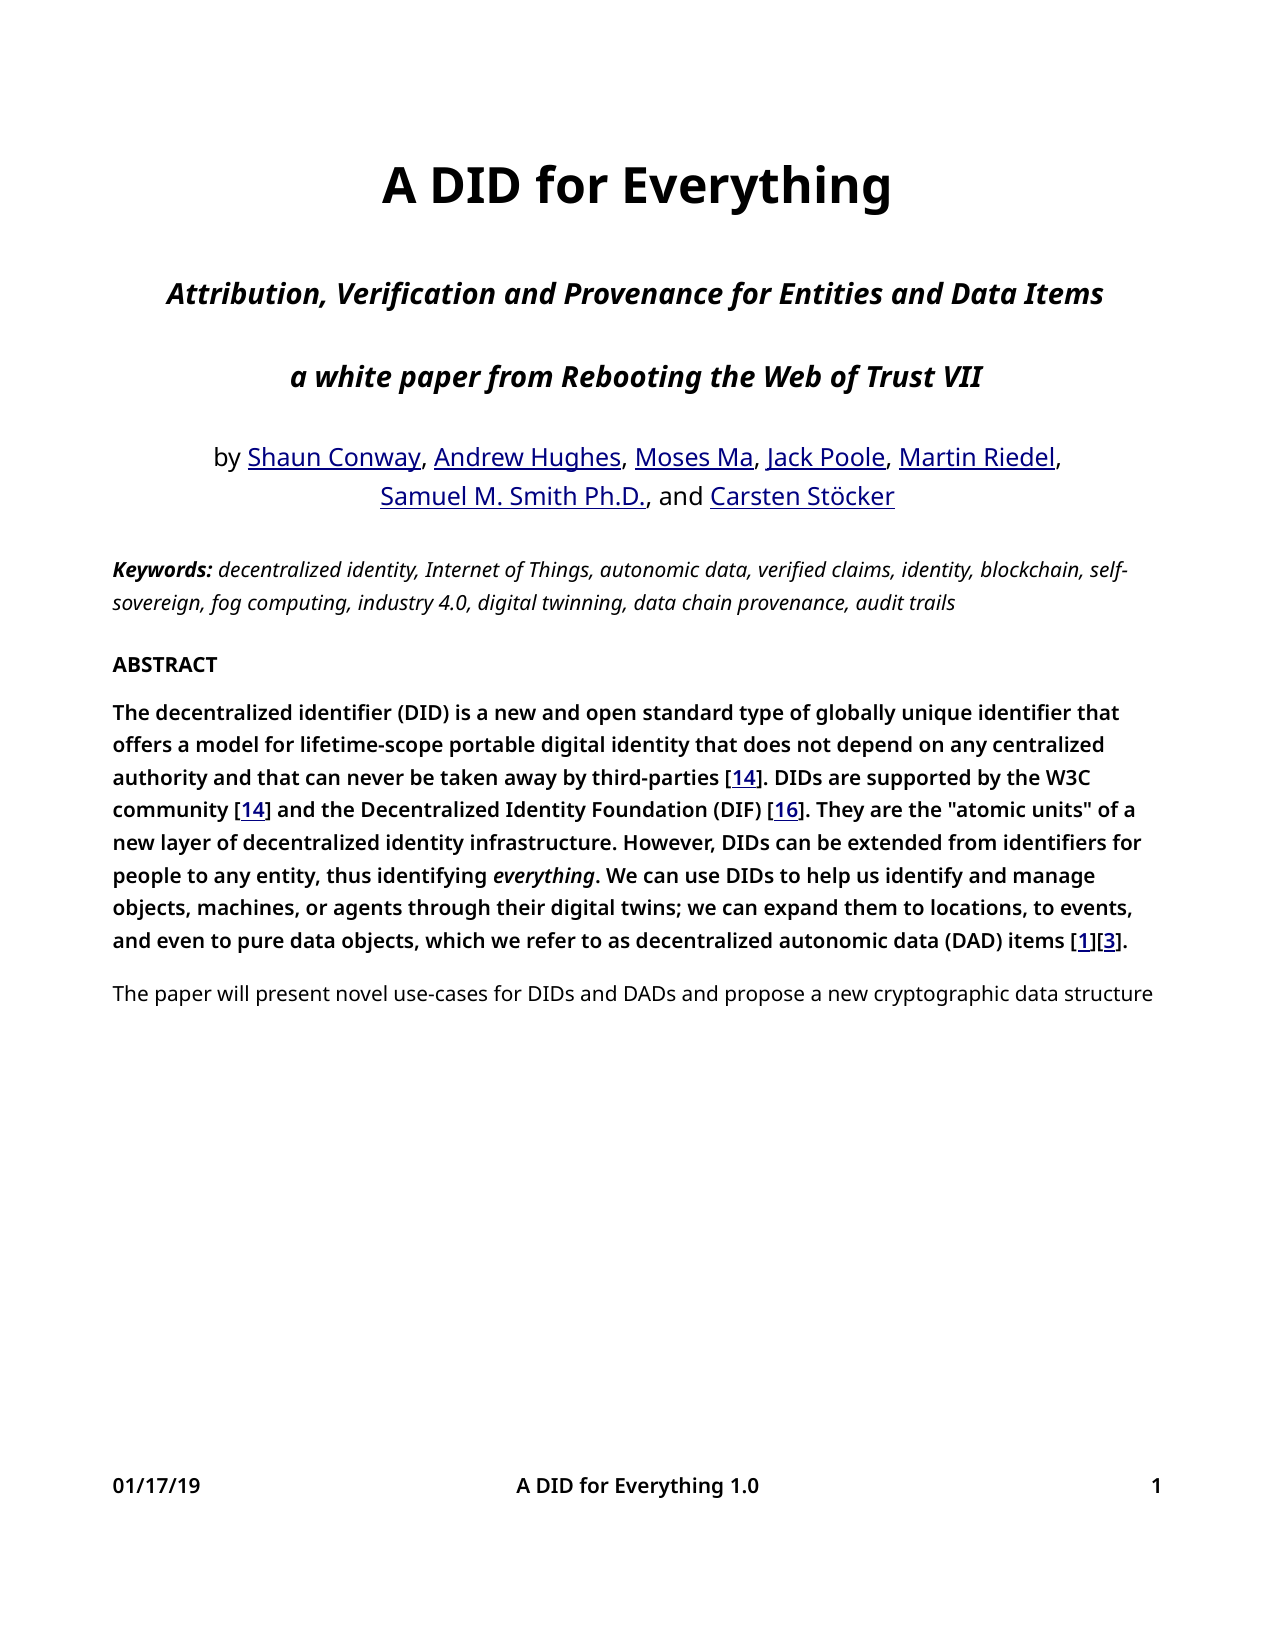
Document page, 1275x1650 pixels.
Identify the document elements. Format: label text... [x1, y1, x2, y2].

subtitle A DID for Everything [112, 150, 1162, 218]
subtitle by Shaun Conway, Andrew Hughes, Moses Ma, Jack Poole, Martin Riedel, Samuel M. Smith Ph.D., and Carsten Stöcker [112, 439, 1162, 513]
text Keywords: decentralized identity, Internet of Things, autonomic data, verified claims, identity, blockchain, self-sovereign, fog computing, industry 4.0, digital twinning, data chain provenance, audit trails [112, 555, 1162, 616]
subtitle a white paper from Rebooting the Web of Trust VII [112, 356, 1162, 396]
text The decentralized identifier (DID) is a new and open standard type of globally unique identifier that offers a model for lifetime-scope portable digital identity that does not depend on any centralized authority and that can never be taken away by third-parties [14]. DIDs are supported by the W3C community [14] and the Decentralized Identity Foundation (DIF) [16]. They are the "atomic units" of a new layer of decentralized identity infrastructure. However, DIDs can be extended from identifiers for people to any entity, thus identifying everything. We can use DIDs to help us identify and manage objects, machines, or agents through their digital twins; we can expand them to locations, to events, and even to pure data objects, which we refer to as decentralized autonomic data (DAD) items [1][3]. [112, 698, 1162, 954]
subtitle Attribution, Verification and Provenance for Entities and Data Items [112, 273, 1162, 313]
text The paper will present novel use-cases for DIDs and DADs and propose a new cryptographic data structure [112, 979, 1162, 1008]
subtitle Abstract [112, 650, 1162, 678]
